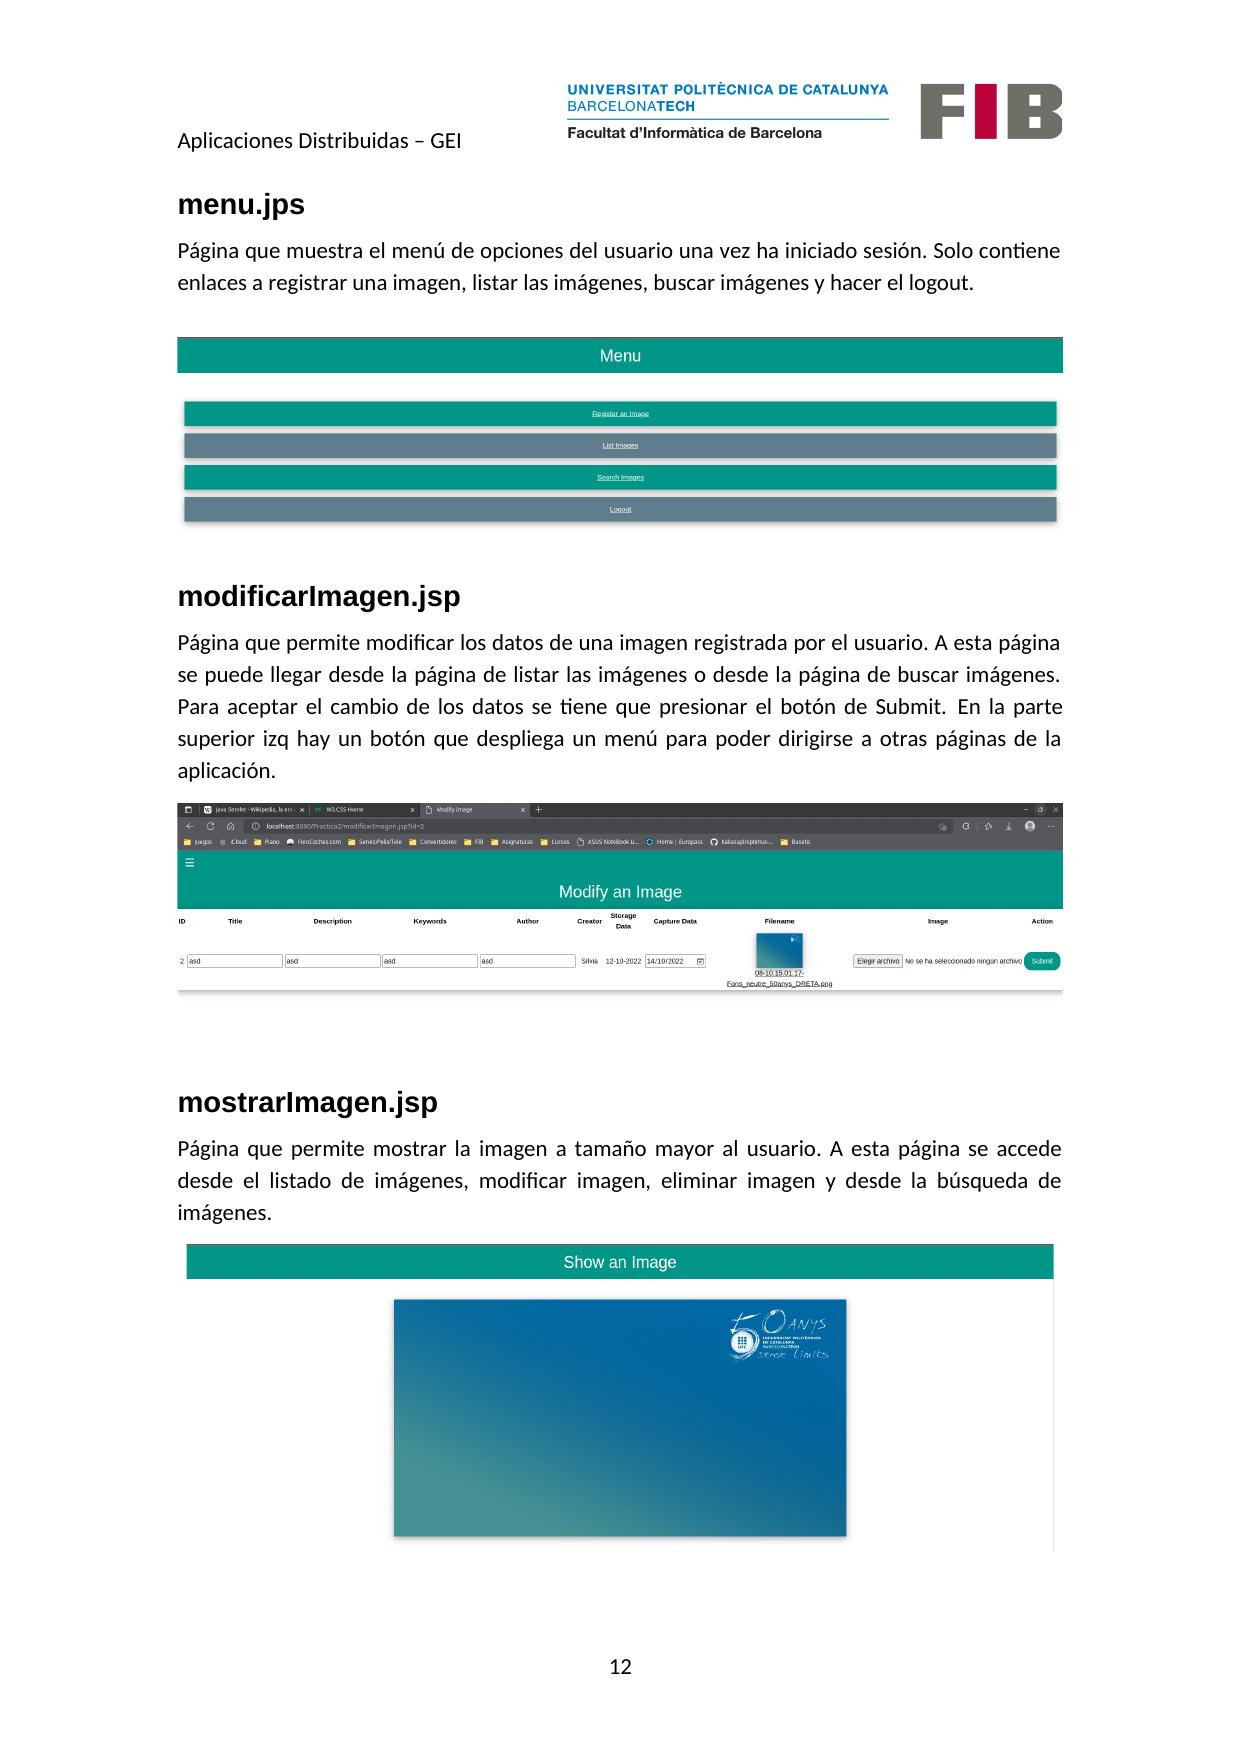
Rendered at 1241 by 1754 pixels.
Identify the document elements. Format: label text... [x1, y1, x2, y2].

text Página que muestra el menú de opciones del usuario una vez ha iniciado sesión. Solo contiene enlaces a registrar una imagen, listar las imágenes, buscar imágenes y hacer el logout. [177, 236, 1063, 296]
subtitle mostrarImagen.jsp [177, 1085, 1063, 1118]
subtitle [177, 315, 1063, 337]
subtitle menu.jps [177, 187, 1063, 221]
picture [565, 73, 1063, 149]
picture [186, 1244, 1054, 1551]
text Página que permite modificar los datos de una imagen registrada por el usuario. A esta página se puede llegar desde la página de listar las imágenes o desde la página de buscar imágenes. Para aceptar el cambio de los datos se tiene que presionar el botón de Submit. En la parte superior izq hay un botón que despliega un menú para poder dirigirse a otras páginas de la aplicación. [177, 628, 1063, 784]
picture [177, 337, 1063, 558]
text Página que permite mostrar la imagen a tamaño mayor al usuario. A esta página se accede desde el listado de imágenes, modificar imagen, eliminar imagen y desde la búsqueda de imágenes. [177, 1134, 1063, 1226]
subtitle modificarImagen.jsp [177, 558, 1063, 612]
